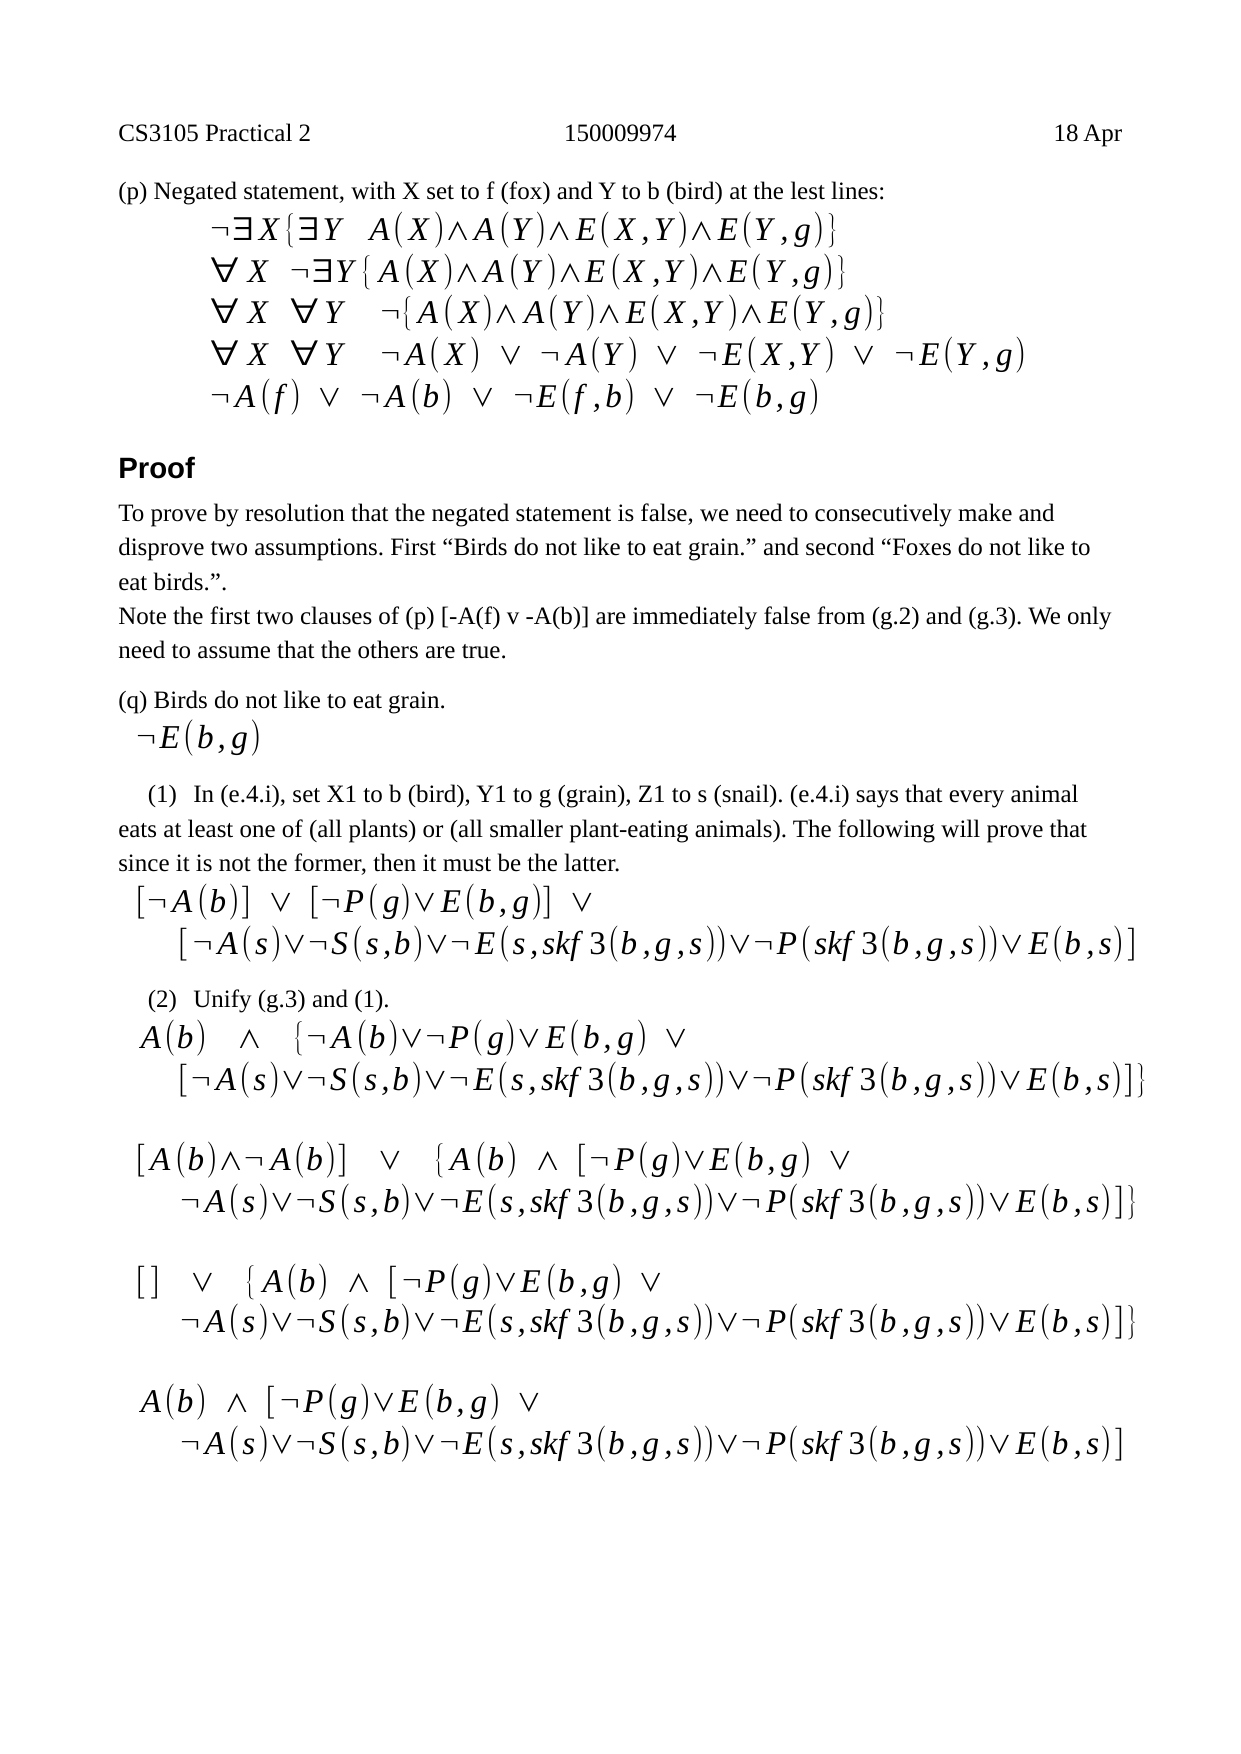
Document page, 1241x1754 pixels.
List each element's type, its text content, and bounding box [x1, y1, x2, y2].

text (p) Negated statement, with X set to f (fox) and Y to b (bird) at the lest lines: [118, 176, 1122, 417]
text To prove by resolution that the negated statement is false, we need to consecutively make and disprove two assumptions. First “Birds do not like to eat grain.” and second “Foxes do not like to eat birds.”. Note the first two clauses of (p) [-A(f) v -A(b)] are immediately false from (g.2) and (g.3). We only need to assume that the others are true. [118, 498, 1122, 664]
list Unify (g.3) and (1). [118, 984, 1122, 1464]
text (q) Birds do not like to eat grain. [118, 685, 1122, 759]
list In (e.4.i), set X1 to b (bird), Y1 to g (grain), Z1 to s (snail). (e.4.i) says that every animal eats at least one of (all plants) or (all smaller plant-eating animals). The following will prove that since it is not the former, then it must be the latter. [118, 779, 1122, 964]
subtitle Proof [118, 451, 1122, 485]
